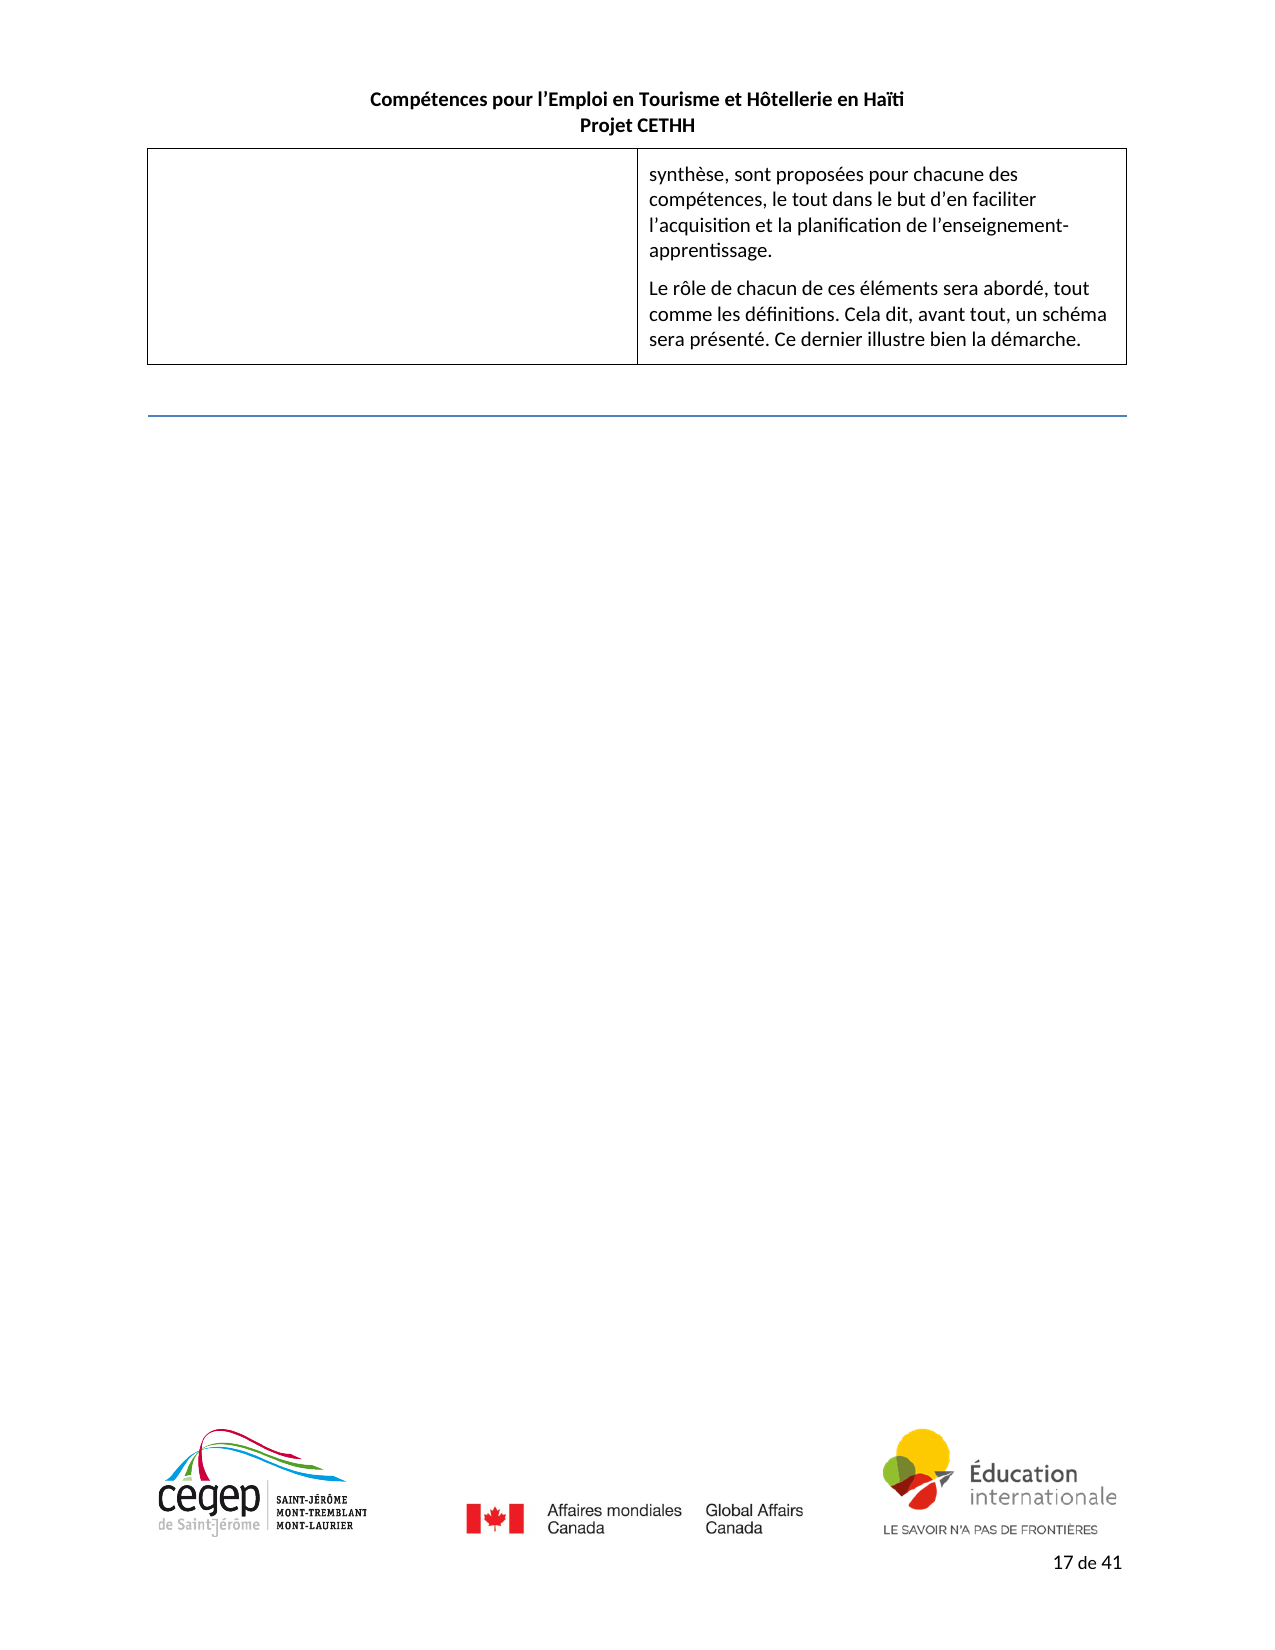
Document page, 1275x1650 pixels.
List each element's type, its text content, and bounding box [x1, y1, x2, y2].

picture [158, 1429, 367, 1537]
table_cell synthèse, sont proposées pour chacune des compétences, le tout dans le but d’en faciliter l’acquisition et la planification de l’enseignement-apprentissage. Le rôle de chacun de ces éléments sera abordé, tout comme les définitions. Cela dit, avant tout, un schéma sera présenté. Ce dernier illustre bien la démarche. [638, 149, 1126, 364]
picture [882, 1428, 1117, 1537]
picture [466, 1500, 803, 1537]
table_cell [148, 149, 637, 364]
